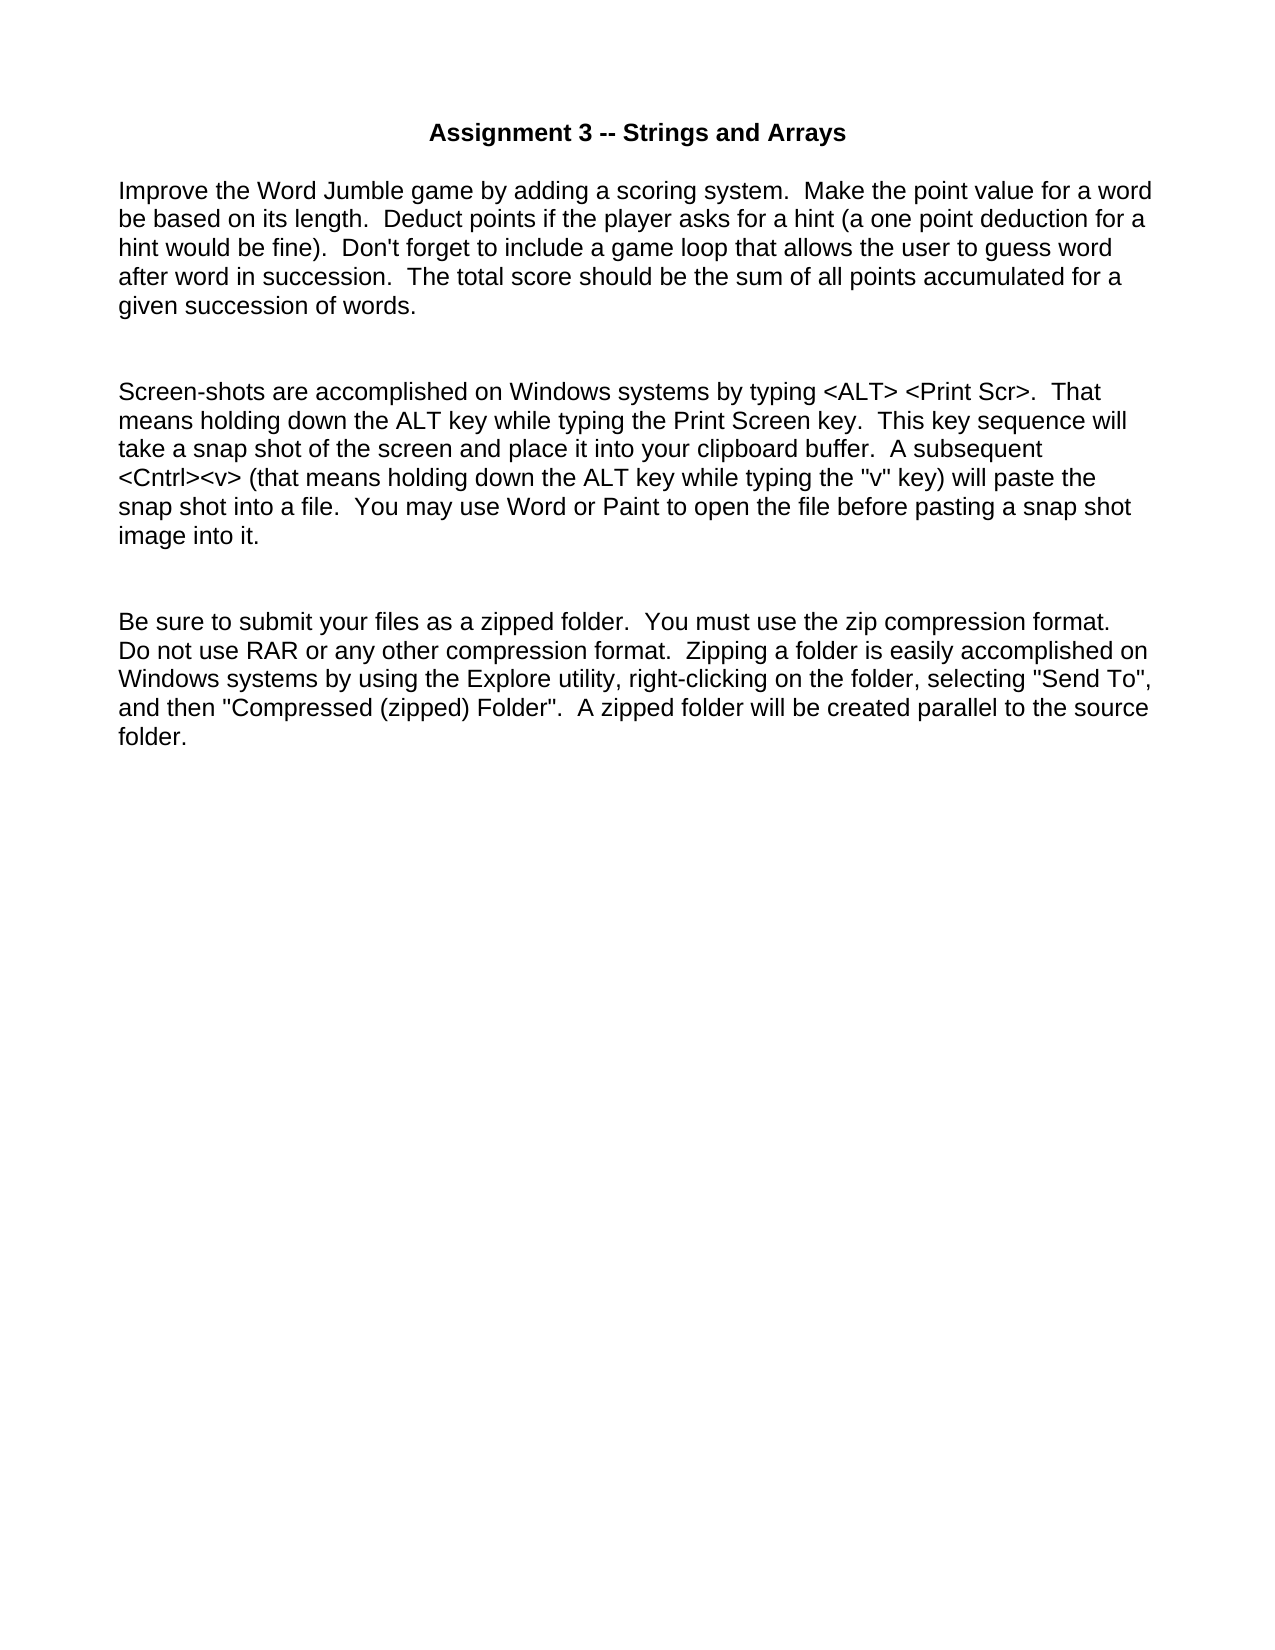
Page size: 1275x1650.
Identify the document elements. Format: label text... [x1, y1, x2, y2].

text Assignment 3 -- Strings and Arrays [118, 118, 1157, 147]
text Screen-shots are accomplished on Windows systems by typing <ALT> <Print Scr>. That means holding down the ALT key while typing the Print Screen key. This key sequence will take a snap shot of the screen and place it into your clipboard buffer. A subsequent <Cntrl><v> (that means holding down the ALT key while typing the "v" key) will paste the snap shot into a file. You may use Word or Paint to open the file before pasting a snap shot image into it. [118, 377, 1157, 549]
text Be sure to submit your files as a zipped folder. You must use the zip compression format. Do not use RAR or any other compression format. Zipping a folder is easily accomplished on Windows systems by using the Explore utility, right-clicking on the folder, selecting "Send To", and then "Compressed (zipped) Folder". A zipped folder will be created parallel to the source folder. [118, 607, 1157, 751]
text Improve the Word Jumble game by adding a scoring system. Make the point value for a word be based on its length. Deduct points if the player asks for a hint (a one point deduction for a hint would be fine). Don't forget to include a game loop that allows the user to guess word after word in succession. The total score should be the sum of all points accumulated for a given succession of words. [118, 176, 1157, 319]
